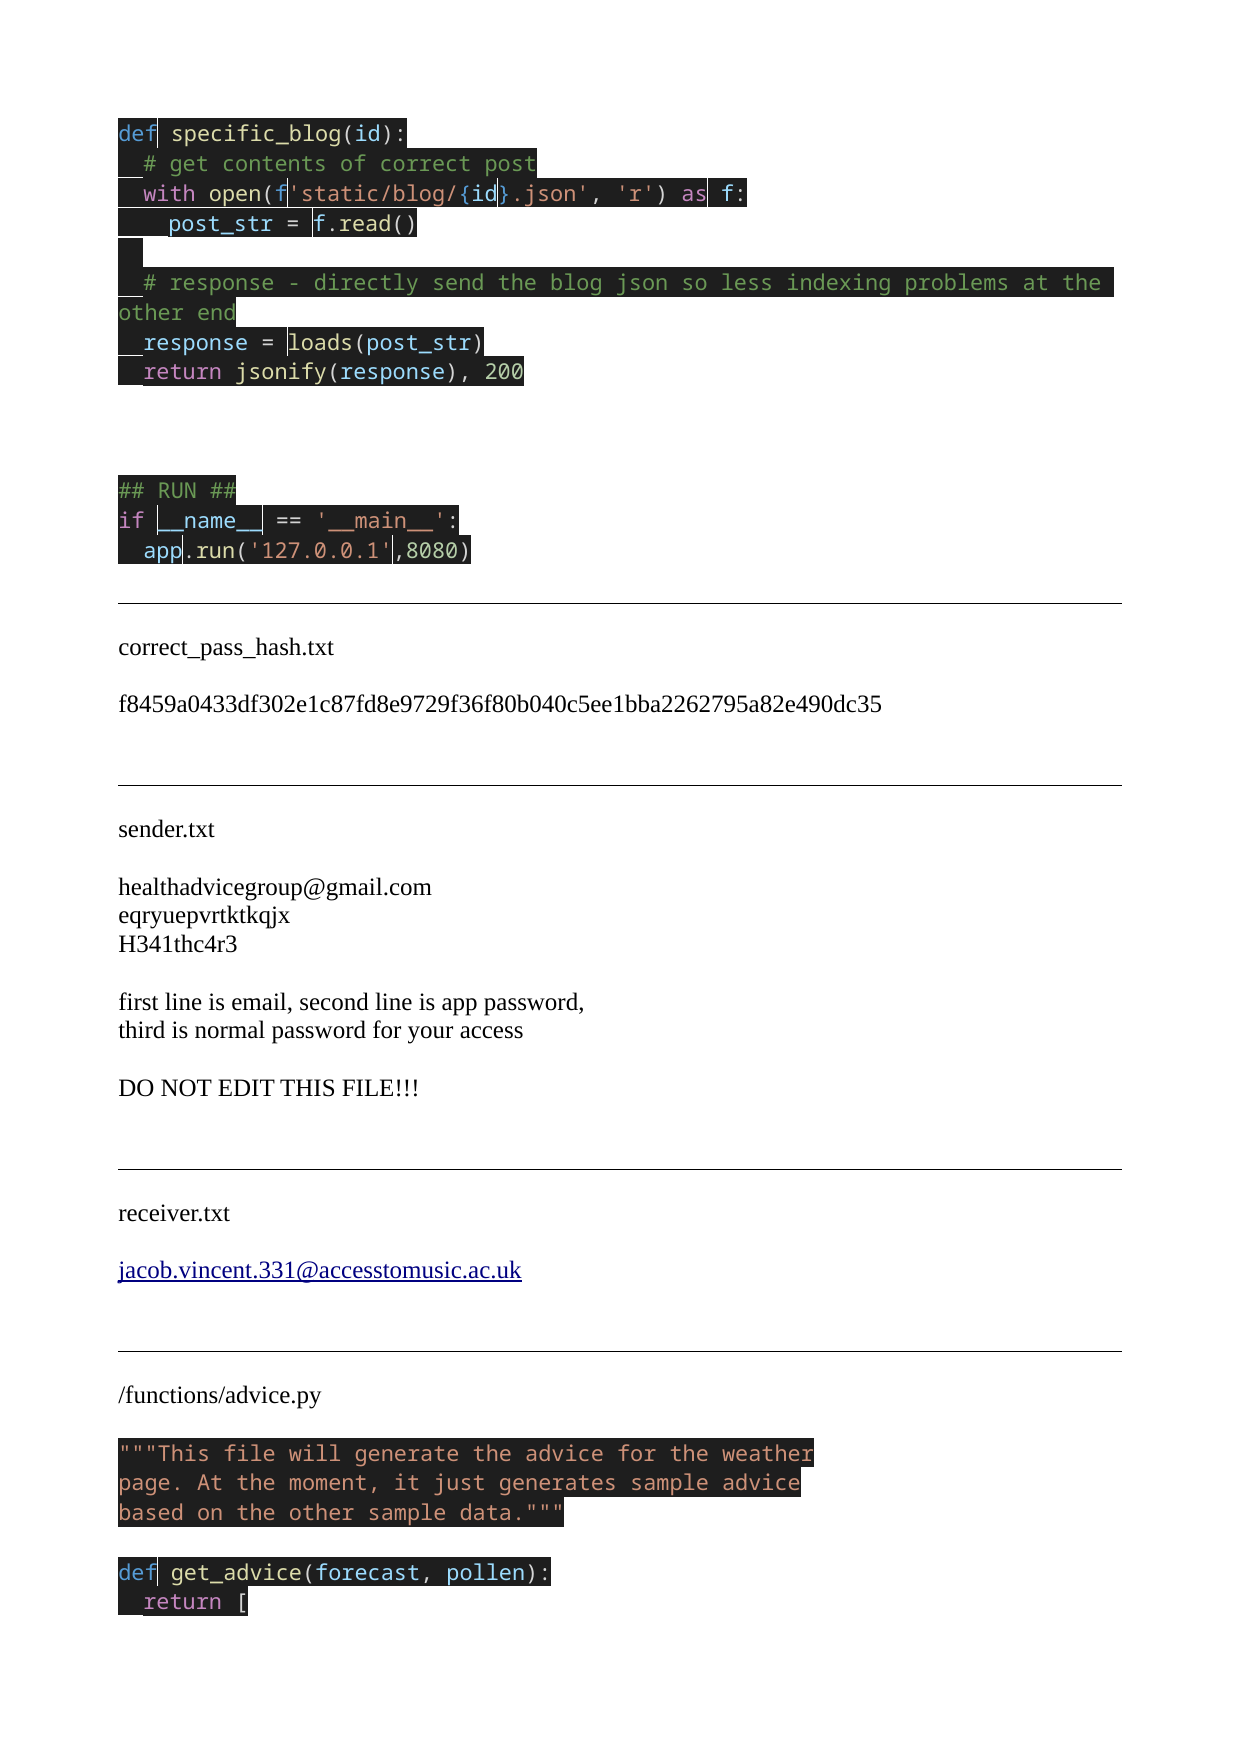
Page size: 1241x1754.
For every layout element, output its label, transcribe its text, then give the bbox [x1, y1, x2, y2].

text first line is email, second line is app password, [118, 987, 1122, 1015]
text # response - directly send the blog json so less indexing problems at the other end [118, 267, 1122, 327]
text jacob.vincent.331@accesstomusic.ac.uk [118, 1255, 1122, 1284]
text ## RUN ## [118, 475, 1122, 505]
text eqryuepvrtktkqjx [118, 900, 1122, 929]
text correct_pass_hash.txt [118, 632, 1122, 661]
text def specific_blog(id): [118, 118, 1122, 148]
text H341thc4r3 [118, 929, 1122, 958]
text third is normal password for your access [118, 1015, 1122, 1044]
text app.run('127.0.0.1',8080) [118, 535, 1122, 564]
text """This file will generate the advice for the weather [118, 1437, 1122, 1467]
text healthadvicegroup@gmail.com [118, 872, 1122, 900]
text return [ [118, 1586, 1122, 1616]
text based on the other sample data.""" [118, 1497, 1122, 1527]
text f8459a0433df302e1c87fd8e9729f36f80b040c5ee1bba2262795a82e490dc35 [118, 689, 1122, 718]
text page. At the moment, it just generates sample advice [118, 1467, 1122, 1497]
text with open(f'static/blog/{id}.json', 'r') as f: [118, 178, 1122, 207]
text if __name__ == '__main__': [118, 505, 1122, 535]
text sender.txt [118, 814, 1122, 843]
text # get contents of correct post [118, 148, 1122, 178]
text DO NOT EDIT THIS FILE!!! [118, 1073, 1122, 1102]
text receiver.txt [118, 1198, 1122, 1226]
text return jsonify(response), 200 [118, 356, 1122, 386]
text /functions/advice.py [118, 1380, 1122, 1409]
text def get_advice(forecast, pollen): [118, 1557, 1122, 1586]
text response = loads(post_str) [118, 327, 1122, 356]
text post_str = f.read() [118, 207, 1122, 237]
